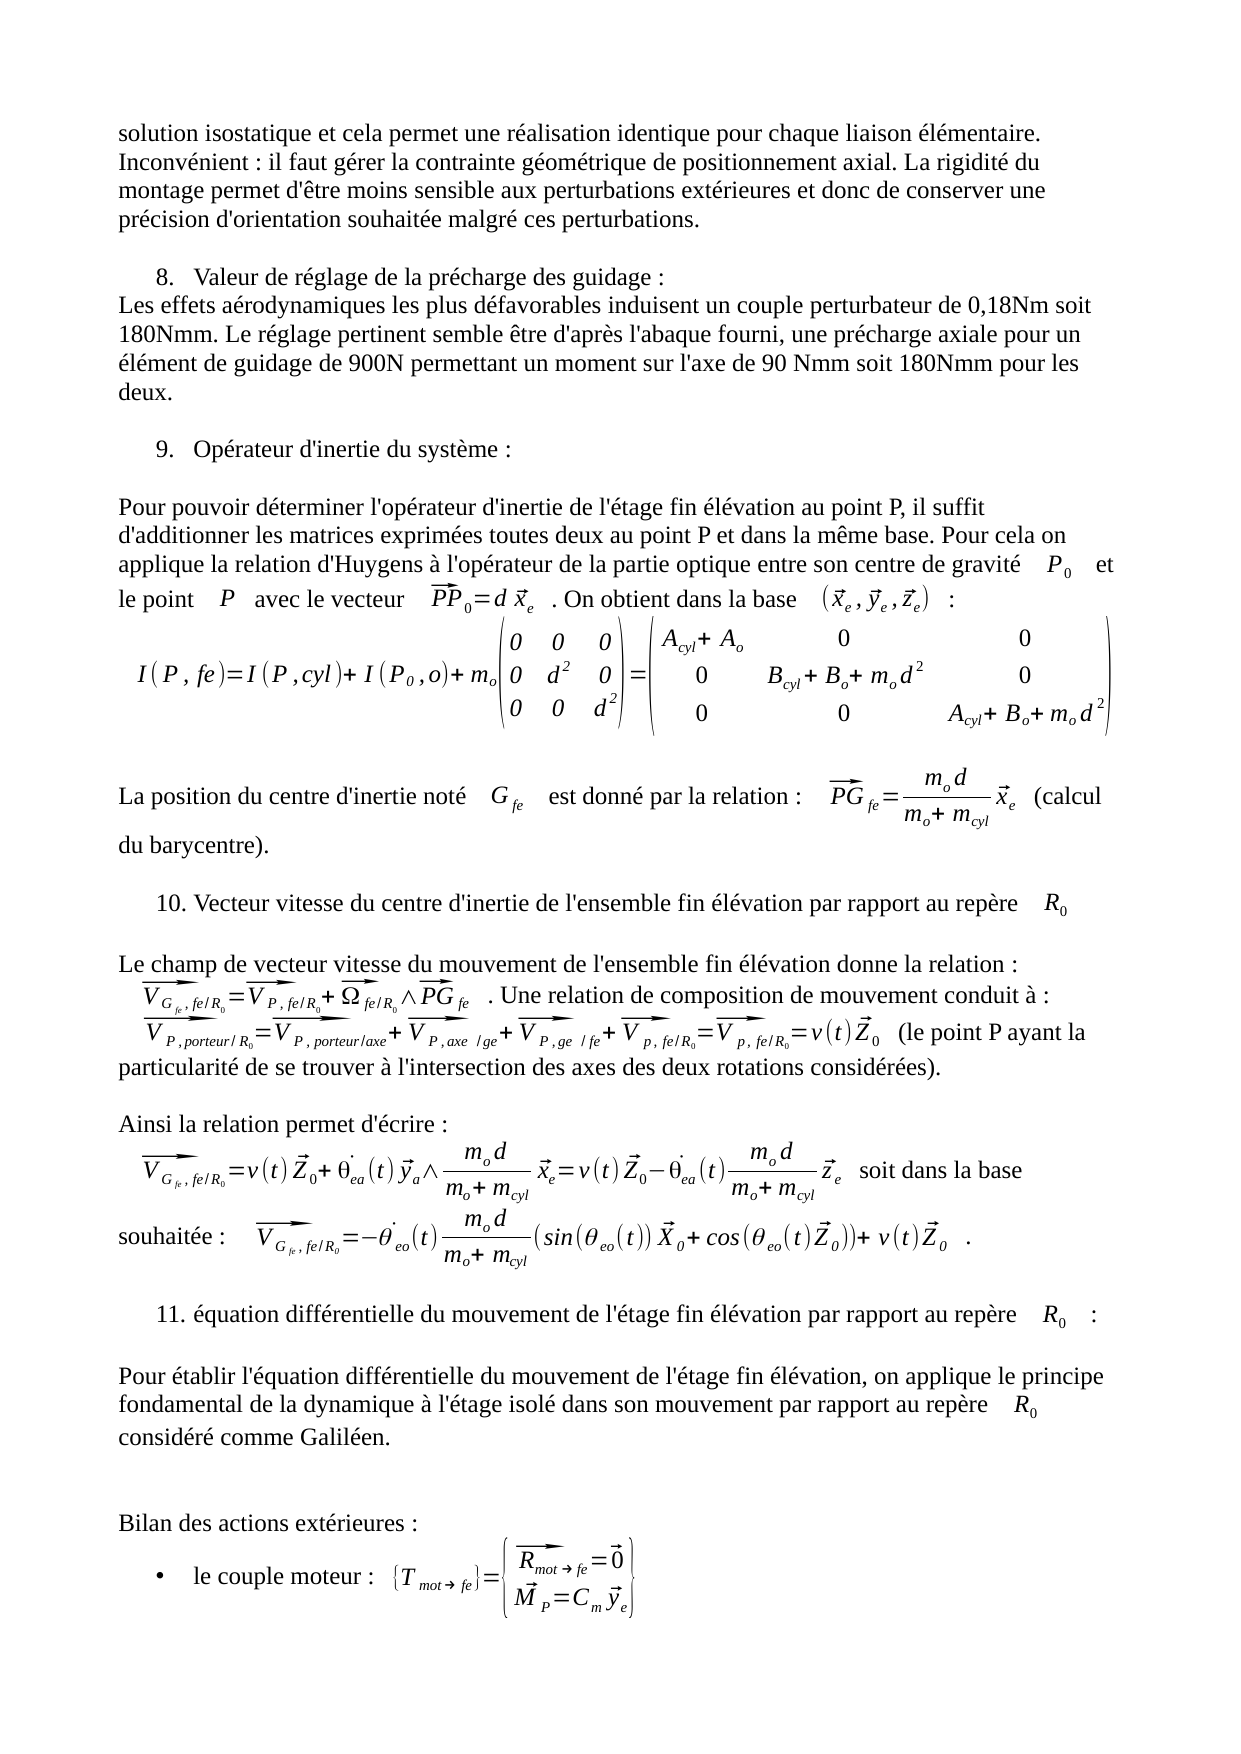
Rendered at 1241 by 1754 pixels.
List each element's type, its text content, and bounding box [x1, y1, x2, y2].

list Vecteur vitesse du centre d'inertie de l'ensemble fin élévation par rapport au repère [156, 888, 1122, 920]
list Valeur de réglage de la précharge des guidage : [156, 262, 1122, 291]
list équation différentielle du mouvement de l'étage fin élévation par rapport au repère : [156, 1299, 1122, 1332]
text Les effets aérodynamiques les plus défavorables induisent un couple perturbateur de 0,18Nm soit 180Nmm. Le réglage pertinent semble être d'après l'abaque fourni, une précharge axiale pour un élément de guidage de 900N permettant un moment sur l'axe de 90 Nmm soit 180Nmm pour les deux. [118, 291, 1122, 406]
text Ainsi la relation permet d'écrire : soit dans la base souhaitée : . [118, 1109, 1122, 1271]
list Opérateur d'inertie du système : [156, 434, 1122, 463]
text La position du centre d'inertie noté est donné par la relation : (calcul du barycentre). [118, 764, 1122, 859]
text Bilan des actions extérieures : [118, 1508, 1122, 1537]
text Le champ de vecteur vitesse du mouvement de l'ensemble fin élévation donne la relation : . Une relation de composition de mouvement conduit à : [118, 949, 1122, 1015]
text Pour pouvoir déterminer l'opérateur d'inertie de l'étage fin élévation au point P, il suffit d'additionner les matrices exprimées toutes deux au point P et dans la même base. Pour cela on applique la relation d'Huygens à l'opérateur de la partie optique entre son centre de gravité et le point avec le vecteur . On obtient dans la base : [118, 492, 1122, 735]
text (le point P ayant la particularité de se trouver à l'intersection des axes des deux rotations considérées). [118, 1015, 1122, 1080]
list le couple moteur : [156, 1537, 1122, 1618]
text Pour établir l'équation différentielle du mouvement de l'étage fin élévation, on applique le principe fondamental de la dynamique à l'étage isolé dans son mouvement par rapport au repère considéré comme Galiléen. [118, 1361, 1122, 1451]
text solution isostatique et cela permet une réalisation identique pour chaque liaison élémentaire. Inconvénient : il faut gérer la contrainte géométrique de positionnement axial. La rigidité du montage permet d'être moins sensible aux perturbations extérieures et donc de conserver une précision d'orientation souhaitée malgré ces perturbations. [118, 118, 1122, 233]
